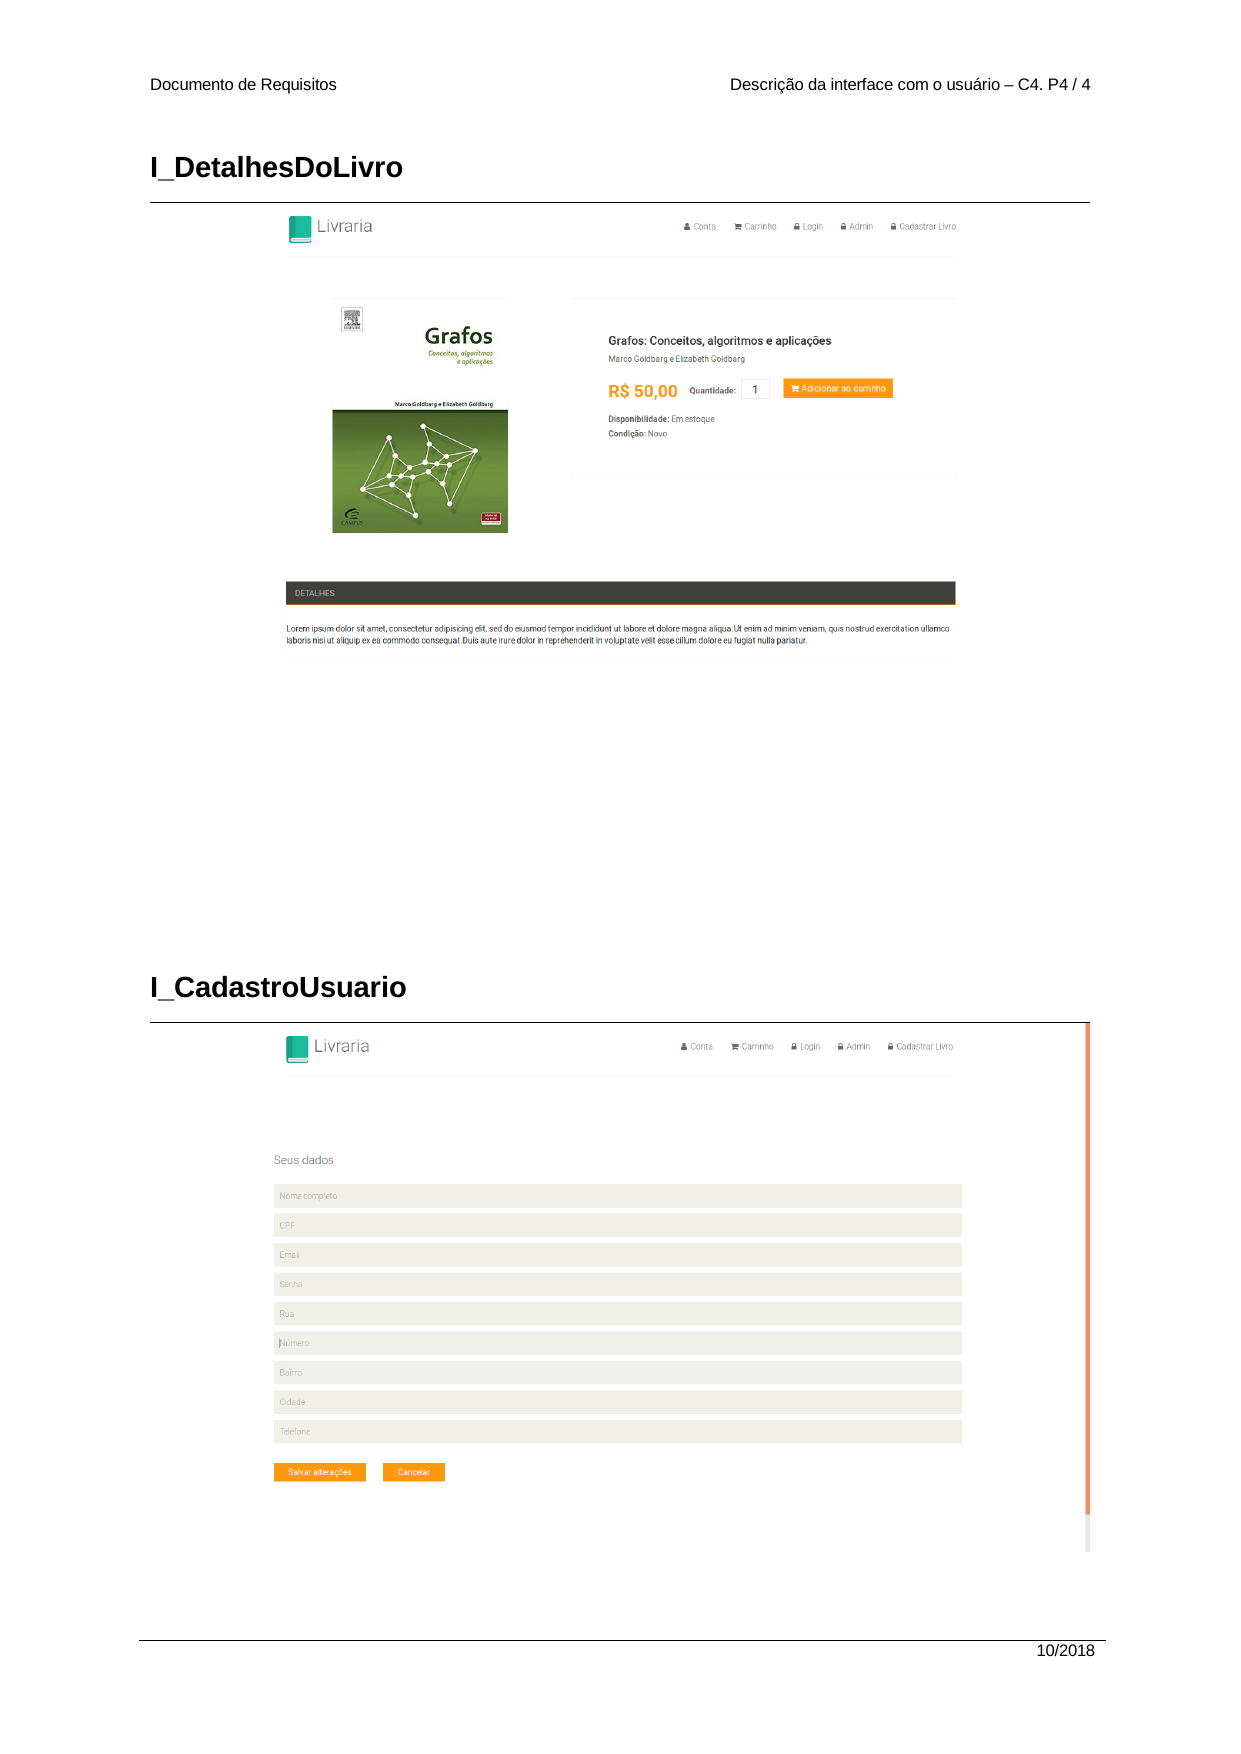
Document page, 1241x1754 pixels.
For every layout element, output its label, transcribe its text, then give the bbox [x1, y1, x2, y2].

picture [150, 1022, 1091, 1552]
picture [150, 202, 1091, 732]
subtitle I_DetalhesDoLivro [150, 150, 1090, 183]
subtitle I_CadastroUsuario [150, 970, 1090, 1004]
